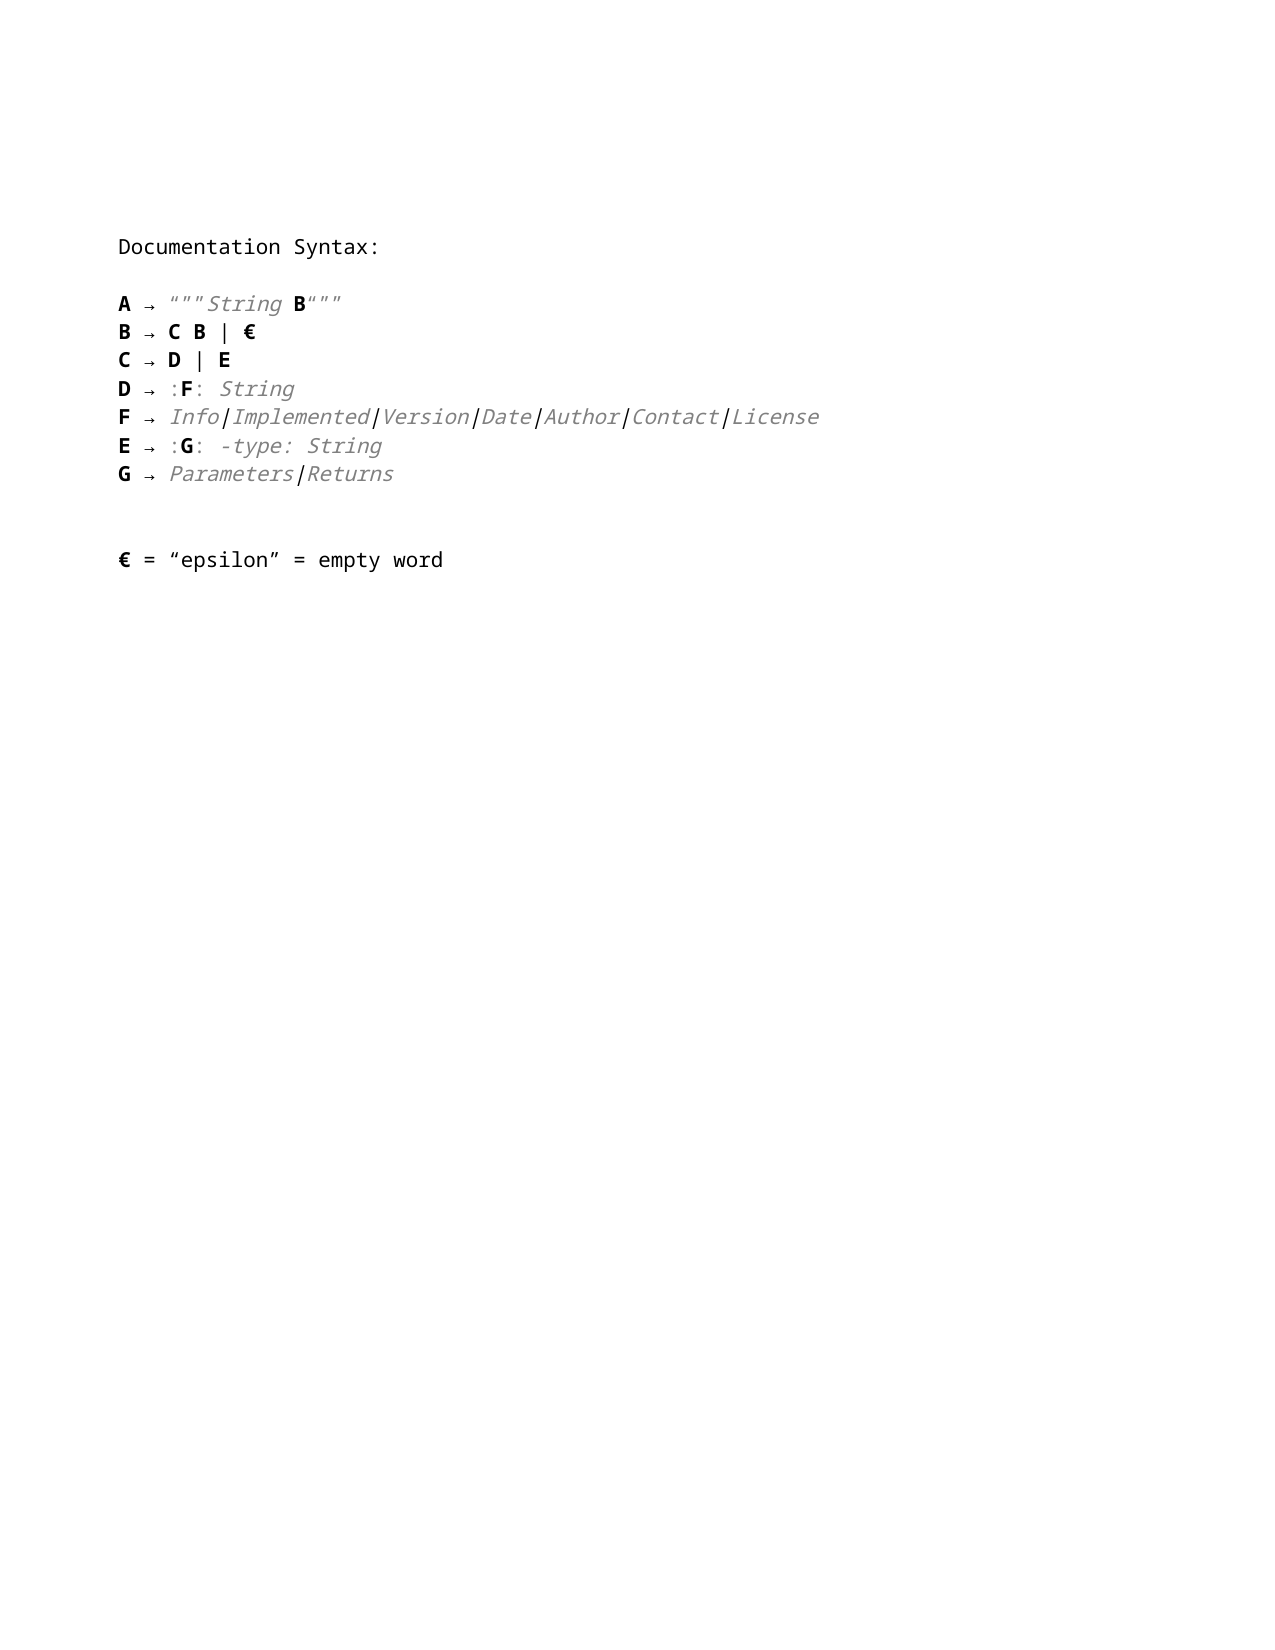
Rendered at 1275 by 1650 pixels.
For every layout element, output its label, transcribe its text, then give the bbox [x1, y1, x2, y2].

text € = “epsilon” = empty word [118, 545, 1157, 573]
text B → C B | € [118, 317, 1157, 346]
text A → “””String B“”” [118, 289, 1157, 317]
text Documentation Syntax: [118, 232, 1157, 260]
text E → :G: -type: String [118, 431, 1157, 459]
text D → :F: String [118, 374, 1157, 402]
text F → Info|Implemented|Version|Date|Author|Contact|License [118, 402, 1157, 431]
text C → D | E [118, 346, 1157, 374]
text G → Parameters|Returns [118, 459, 1157, 488]
